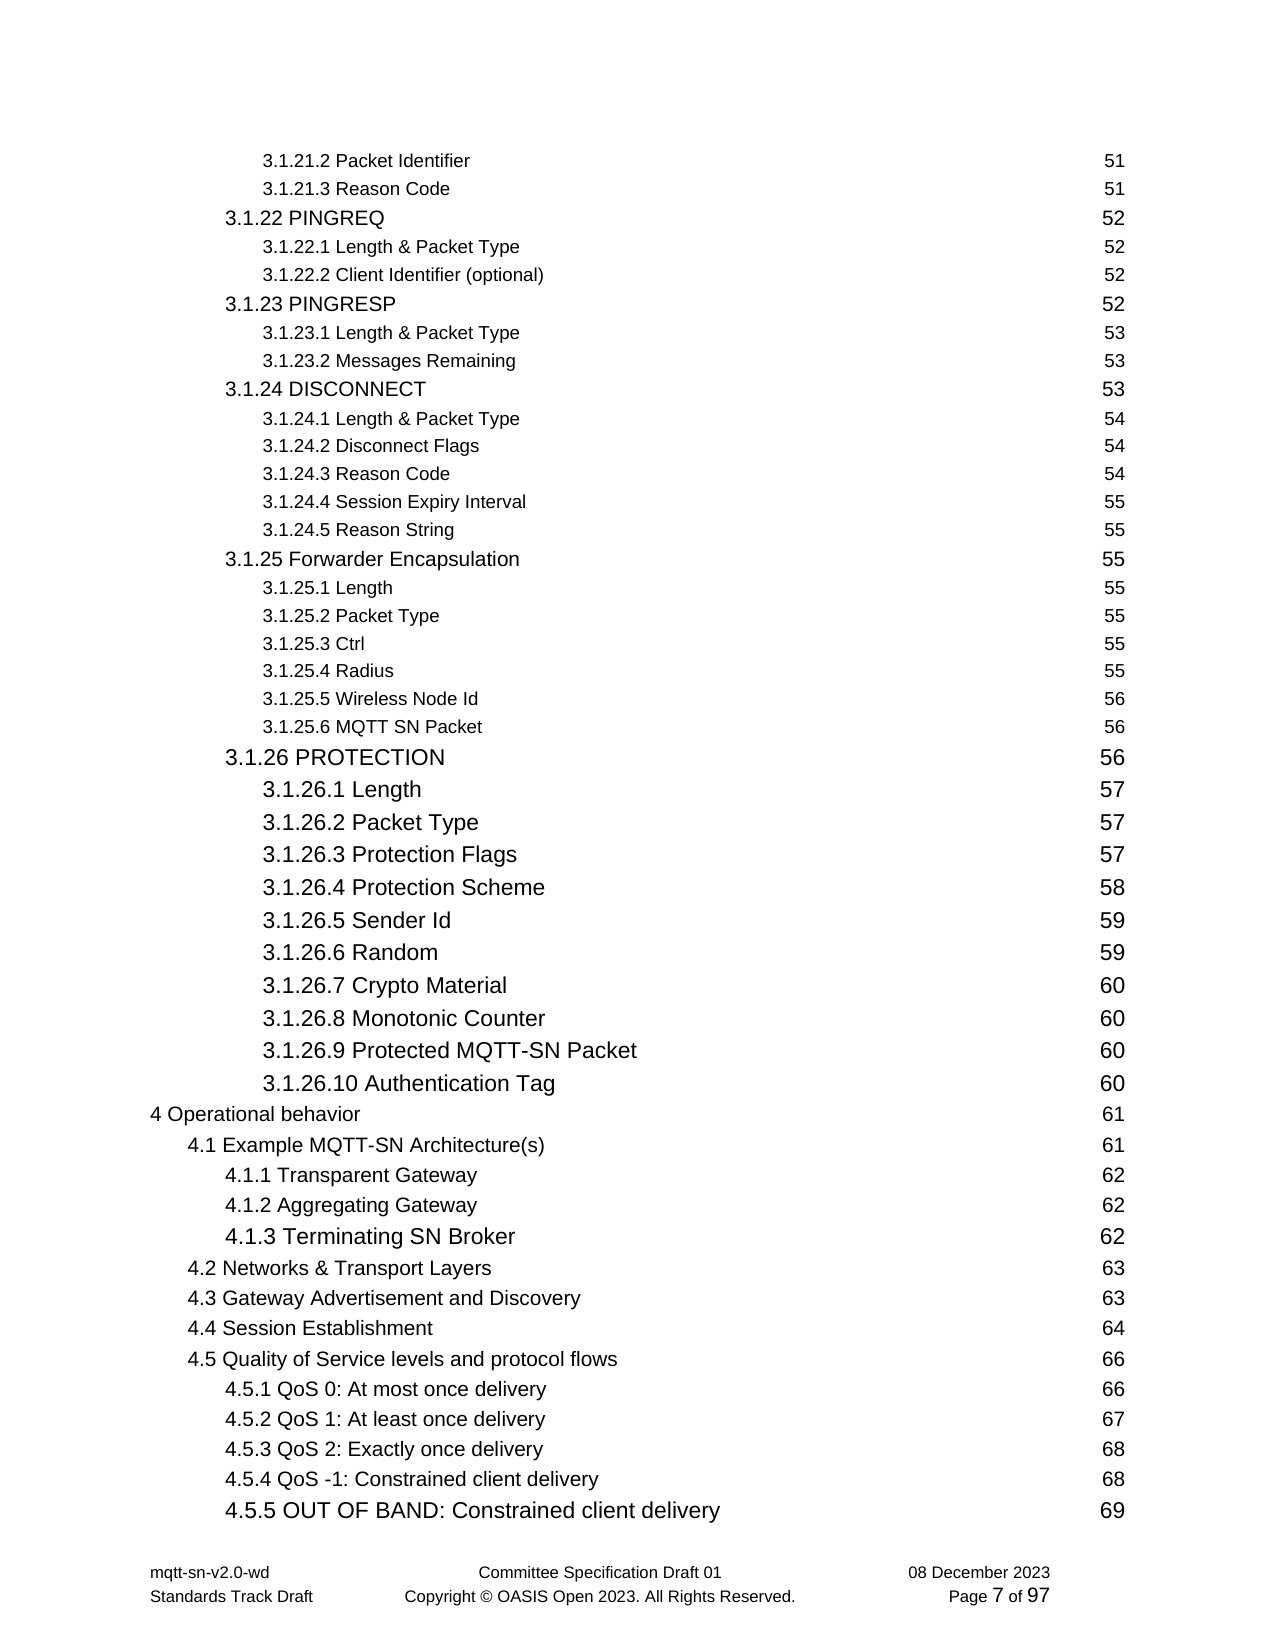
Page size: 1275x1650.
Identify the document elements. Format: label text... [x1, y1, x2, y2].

text 4.1 Example MQTT-SN Architecture(s) 61 [187, 1132, 1125, 1156]
text 4.5 Quality of Service levels and protocol flows 66 [187, 1346, 1125, 1370]
text 3.1.22.2 Client Identifier (optional) 52 [262, 264, 1125, 285]
text 3.1.26.1 Length 57 [262, 776, 1125, 803]
text 3.1.24 DISCONNECT 53 [225, 377, 1125, 401]
text 3.1.23.2 Messages Remaining 53 [262, 349, 1125, 371]
text 3.1.24.4 Session Expiry Interval 55 [262, 491, 1125, 512]
text 3.1.26.2 Packet Type 57 [262, 809, 1125, 835]
text 3.1.23.1 Length & Packet Type 53 [262, 322, 1125, 343]
text 3.1.22 PINGREQ 52 [225, 206, 1125, 229]
text 3.1.24.5 Reason String 55 [262, 519, 1125, 540]
text 4.5.2 QoS 1: At least once delivery 67 [225, 1407, 1125, 1431]
text 3.1.25.3 Ctrl 55 [262, 632, 1125, 654]
text 4.5.1 QoS 0: At most once delivery 66 [225, 1377, 1125, 1401]
text 3.1.26.6 Random 59 [262, 939, 1125, 966]
text 3.1.26.3 Protection Flags 57 [262, 841, 1125, 868]
text 3.1.26.7 Crypto Material 60 [262, 972, 1125, 998]
text 3.1.25.4 Radius 55 [262, 660, 1125, 682]
text 4.4 Session Establishment 64 [187, 1316, 1125, 1340]
text 3.1.21.2 Packet Identifier 51 [262, 150, 1125, 172]
text 4.1.1 Transparent Gateway 62 [225, 1163, 1125, 1187]
text 4.5.4 QoS -1: Constrained client delivery 68 [225, 1467, 1125, 1491]
text 4.1.2 Aggregating Gateway 62 [225, 1193, 1125, 1217]
text 3.1.26.4 Protection Scheme 58 [262, 874, 1125, 900]
text 3.1.25.5 Wireless Node Id 56 [262, 688, 1125, 709]
text 3.1.26.8 Monotonic Counter 60 [262, 1004, 1125, 1031]
text 3.1.25.6 MQTT SN Packet 56 [262, 716, 1125, 737]
text 4.3 Gateway Advertisement and Discovery 63 [187, 1286, 1125, 1310]
text 3.1.24.1 Length & Packet Type 54 [262, 407, 1125, 429]
text 4.2 Networks & Transport Layers 63 [187, 1256, 1125, 1280]
text 4.5.3 QoS 2: Exactly once delivery 68 [225, 1437, 1125, 1461]
text 4 Operational behavior 61 [150, 1102, 1125, 1126]
text 3.1.25.1 Length 55 [262, 577, 1125, 598]
text 3.1.24.2 Disconnect Flags 54 [262, 435, 1125, 457]
text 3.1.26.9 Protected MQTT-SN Packet 60 [262, 1037, 1125, 1063]
text 3.1.21.3 Reason Code 51 [262, 178, 1125, 199]
text 3.1.26 PROTECTION 56 [225, 744, 1125, 770]
text 3.1.23 PINGRESP 52 [225, 291, 1125, 315]
text 3.1.25 Forwarder Encapsulation 55 [225, 547, 1125, 571]
text 3.1.26.5 Sender Id 59 [262, 907, 1125, 933]
text 3.1.22.1 Length & Packet Type 52 [262, 236, 1125, 257]
text 3.1.25.2 Packet Type 55 [262, 604, 1125, 626]
text 3.1.26.10 Authentication Tag 60 [262, 1070, 1125, 1096]
text 4.1.3 Terminating SN Broker 62 [225, 1223, 1125, 1249]
text 3.1.24.3 Reason Code 54 [262, 463, 1125, 485]
text 4.5.5 OUT OF BAND: Constrained client delivery 69 [225, 1497, 1125, 1524]
